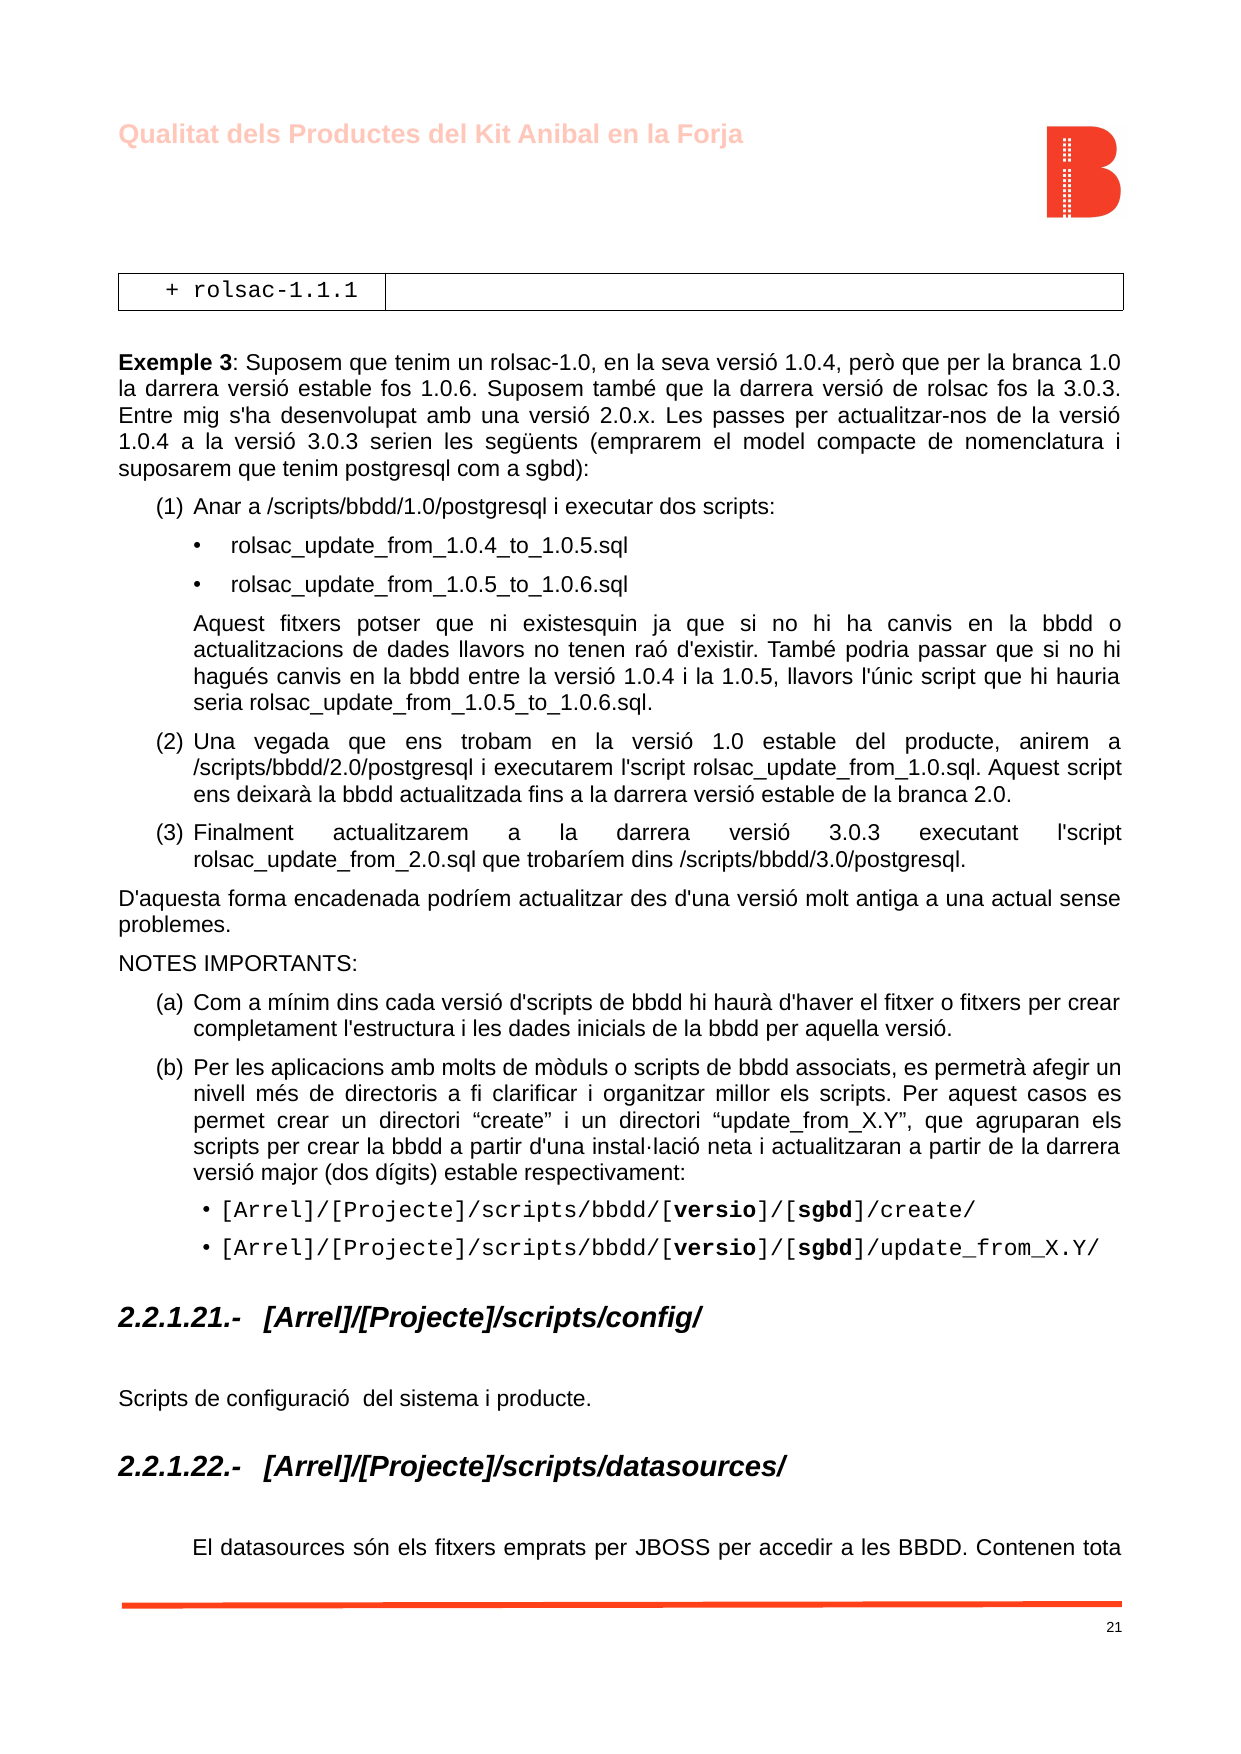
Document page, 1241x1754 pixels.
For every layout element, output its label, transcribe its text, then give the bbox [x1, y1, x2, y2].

subtitle [Arrel]/[Projecte]/scripts/config/ [118, 1300, 1122, 1333]
list rolsac_update_from_1.0.5_to_1.0.6.sql [193, 571, 1122, 597]
text El datasources són els fitxers emprats per JBOSS per accedir a les BBDD. Contenen tota [118, 1534, 1122, 1560]
list Aquest fitxers potser que ni existesquin ja que si no hi ha canvis en la bbdd o actualitzacions de dades llavors no tenen raó d'existir. També podria passar que si no hi hagués canvis en la bbdd entre la versió 1.0.4 i la 1.0.5, llavors l'únic script que hi hauria seria rolsac_update_from_1.0.5_to_1.0.6.sql. [156, 610, 1122, 715]
list [Arrel]/[Projecte]/scripts/bbdd/[versio]/[sgbd]/update_from_X.Y/ [202, 1237, 1122, 1262]
text NOTES IMPORTANTS: [118, 950, 1122, 976]
text Exemple 3: Suposem que tenim un rolsac-1.0, en la seva versió 1.0.4, però que per la branca 1.0 la darrera versió estable fos 1.0.6. Suposem també que la darrera versió de rolsac fos la 3.0.3. Entre mig s'ha desenvolupat amb una versió 2.0.x. Les passes per actualitzar-nos de la versió 1.0.4 a la versió 3.0.3 serien les següents (emprarem el model compacte de nomenclatura i suposarem que tenim postgresql com a sgbd): [118, 349, 1122, 481]
list rolsac_update_from_1.0.4_to_1.0.5.sql [193, 532, 1122, 558]
list Una vegada que ens trobam en la versió 1.0 estable del producte, anirem a /scripts/bbdd/2.0/postgresql i executarem l'script rolsac_update_from_1.0.sql. Aquest script ens deixarà la bbdd actualitzada fins a la darrera versió estable de la branca 2.0. [156, 728, 1122, 807]
text Scripts de configuració del sistema i producte. [118, 1385, 1122, 1411]
list [Arrel]/[Projecte]/scripts/bbdd/[versio]/[sgbd]/create/ [202, 1198, 1122, 1224]
list Per les aplicacions amb molts de mòduls o scripts de bbdd associats, es permetrà afegir un nivell més de directoris a fi clarificar i organitzar millor els scripts. Per aquest casos es permet crear un directori “create” i un directori “update_from_X.Y”, que agruparan els scripts per crear la bbdd a partir d'una instal·lació neta i actualitzaran a partir de la darrera versió major (dos dígits) estable respectivament: [156, 1054, 1122, 1186]
text D'aquesta forma encadenada podríem actualitzar des d'una versió molt antiga a una actual sense problemes. [118, 884, 1122, 937]
list Finalment actualitzarem a la darrera versió 3.0.3 executant l'script rolsac_update_from_2.0.sql que trobaríem dins /scripts/bbdd/3.0/postgresql. [156, 819, 1122, 872]
picture [1036, 124, 1130, 221]
table_cell + rolsac-1.1.1 [119, 274, 385, 310]
list Anar a /scripts/bbdd/1.0/postgresql i executar dos scripts: [156, 493, 1122, 520]
list Com a mínim dins cada versió d'scripts de bbdd hi haurà d'haver el fitxer o fitxers per crear completament l'estructura i les dades inicials de la bbdd per aquella versió. [156, 989, 1122, 1041]
subtitle [Arrel]/[Projecte]/scripts/datasources/ [118, 1449, 1122, 1482]
table_cell [386, 274, 1123, 310]
